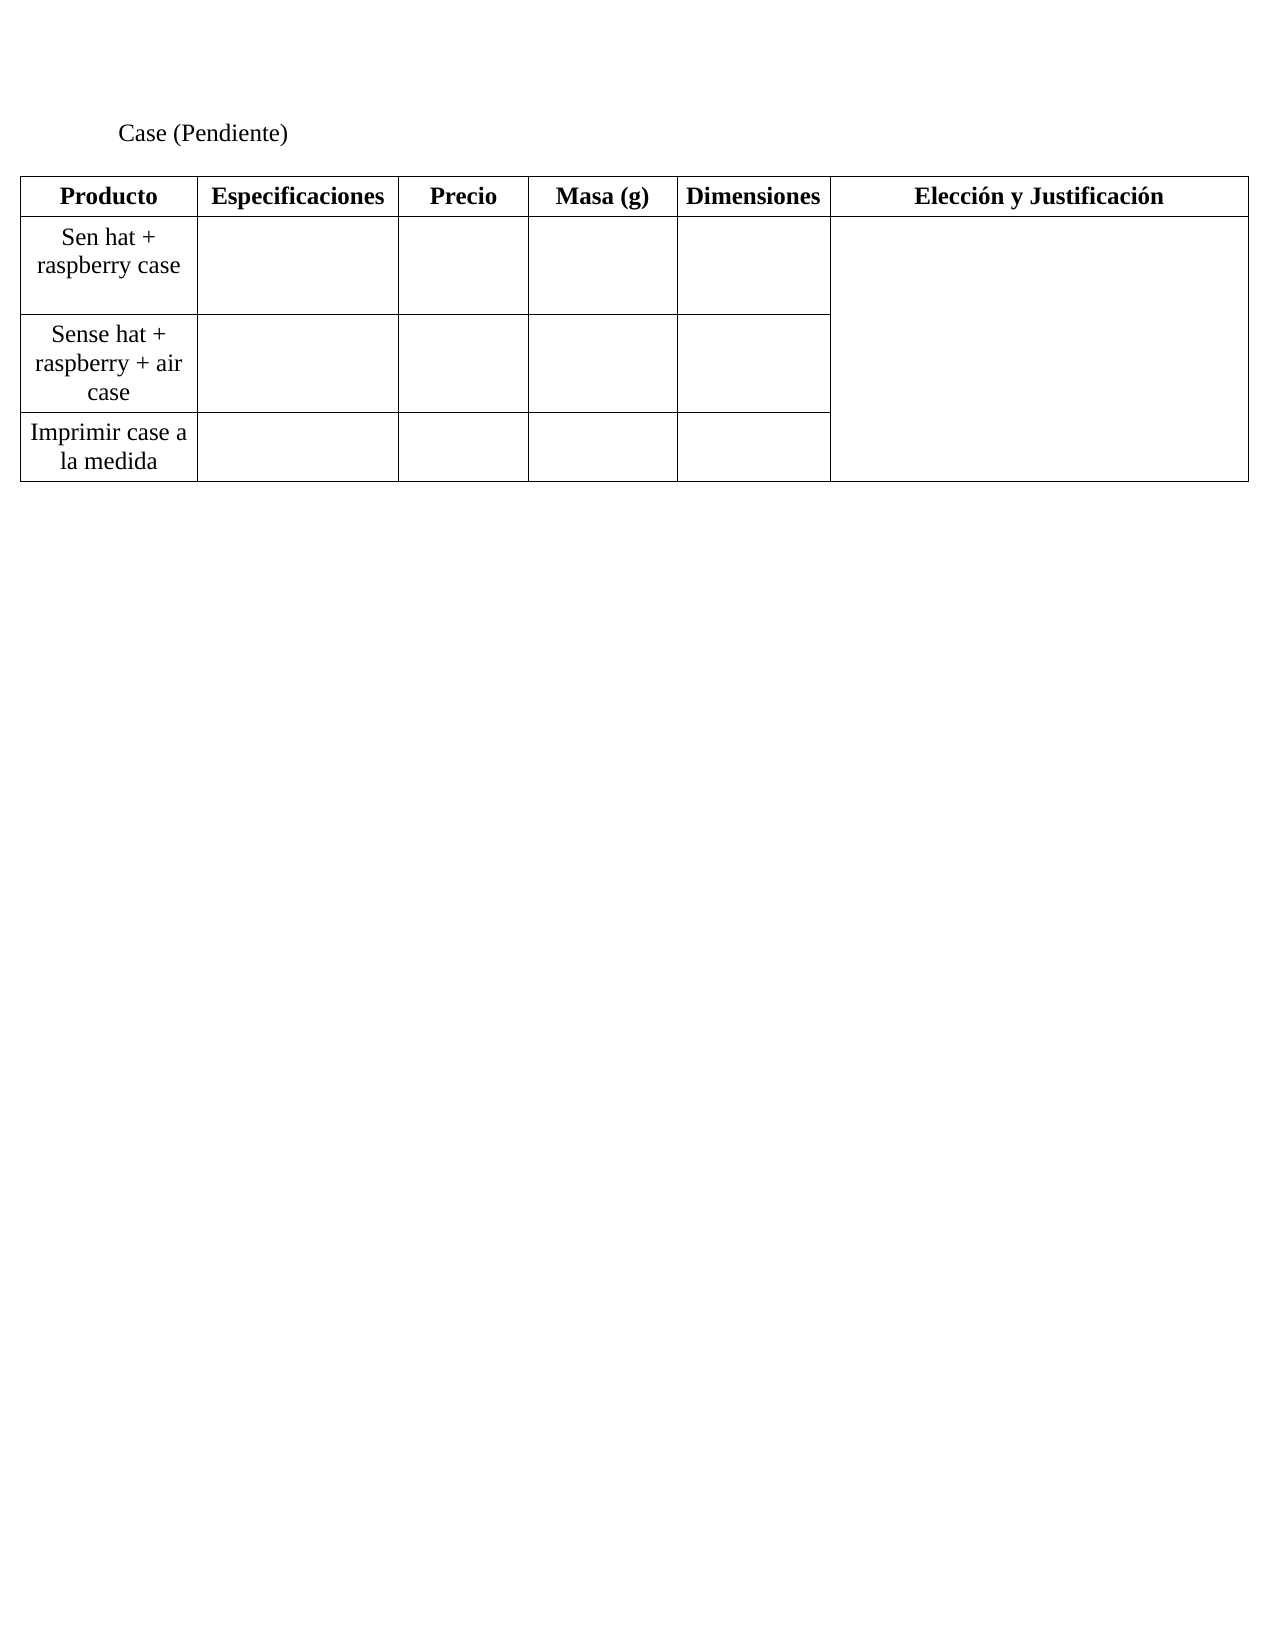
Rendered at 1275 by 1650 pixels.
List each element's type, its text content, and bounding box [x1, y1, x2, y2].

table_header Dimensiones [678, 177, 830, 216]
text Case (Pendiente) [118, 118, 1157, 147]
table_cell Sense hat + raspberry + air case [21, 315, 197, 412]
table_cell [831, 217, 1248, 481]
table_cell Imprimir case a la medida [21, 413, 197, 481]
table_cell [399, 217, 528, 314]
table_header Precio [399, 177, 528, 216]
table_cell [529, 217, 677, 314]
table_cell [678, 413, 830, 481]
table_cell [678, 217, 830, 314]
table_cell [678, 315, 830, 412]
table_cell Sen hat + raspberry case [21, 217, 197, 314]
table_header Producto [21, 177, 197, 216]
table_cell [399, 413, 528, 481]
table_header Elección y Justificación [831, 177, 1248, 216]
table_cell [529, 413, 677, 481]
table_cell [198, 217, 398, 314]
table_header Masa (g) [529, 177, 677, 216]
table_cell [399, 315, 528, 412]
table_header Especificaciones [198, 177, 398, 216]
table_cell [198, 315, 398, 412]
table_cell [198, 413, 398, 481]
table_cell [529, 315, 677, 412]
